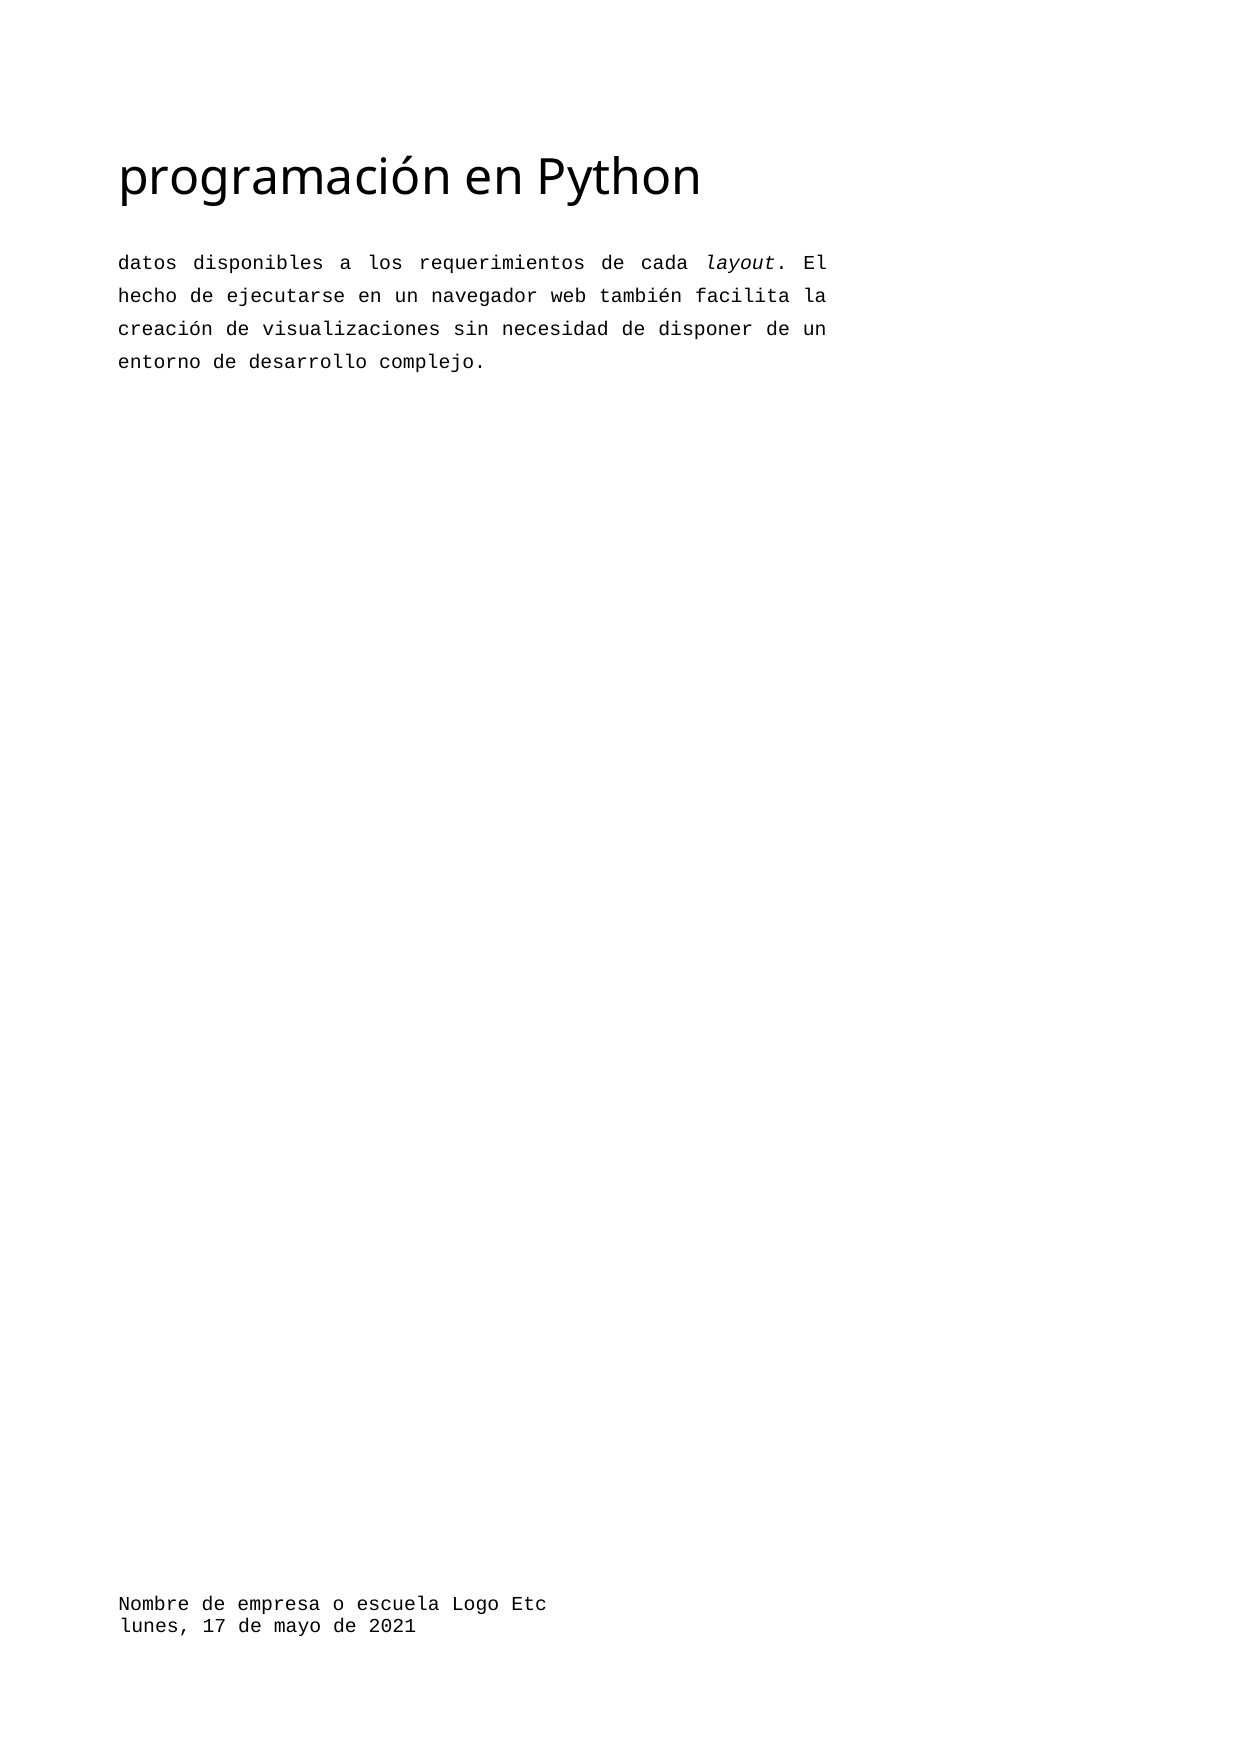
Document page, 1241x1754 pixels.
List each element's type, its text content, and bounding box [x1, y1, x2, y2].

text datos disponibles a los requerimientos de cada layout. El hecho de ejecutarse en un navegador web también facilita la creación de visualizaciones sin necesidad de disponer de un entorno de desarrollo complejo. [118, 253, 827, 374]
